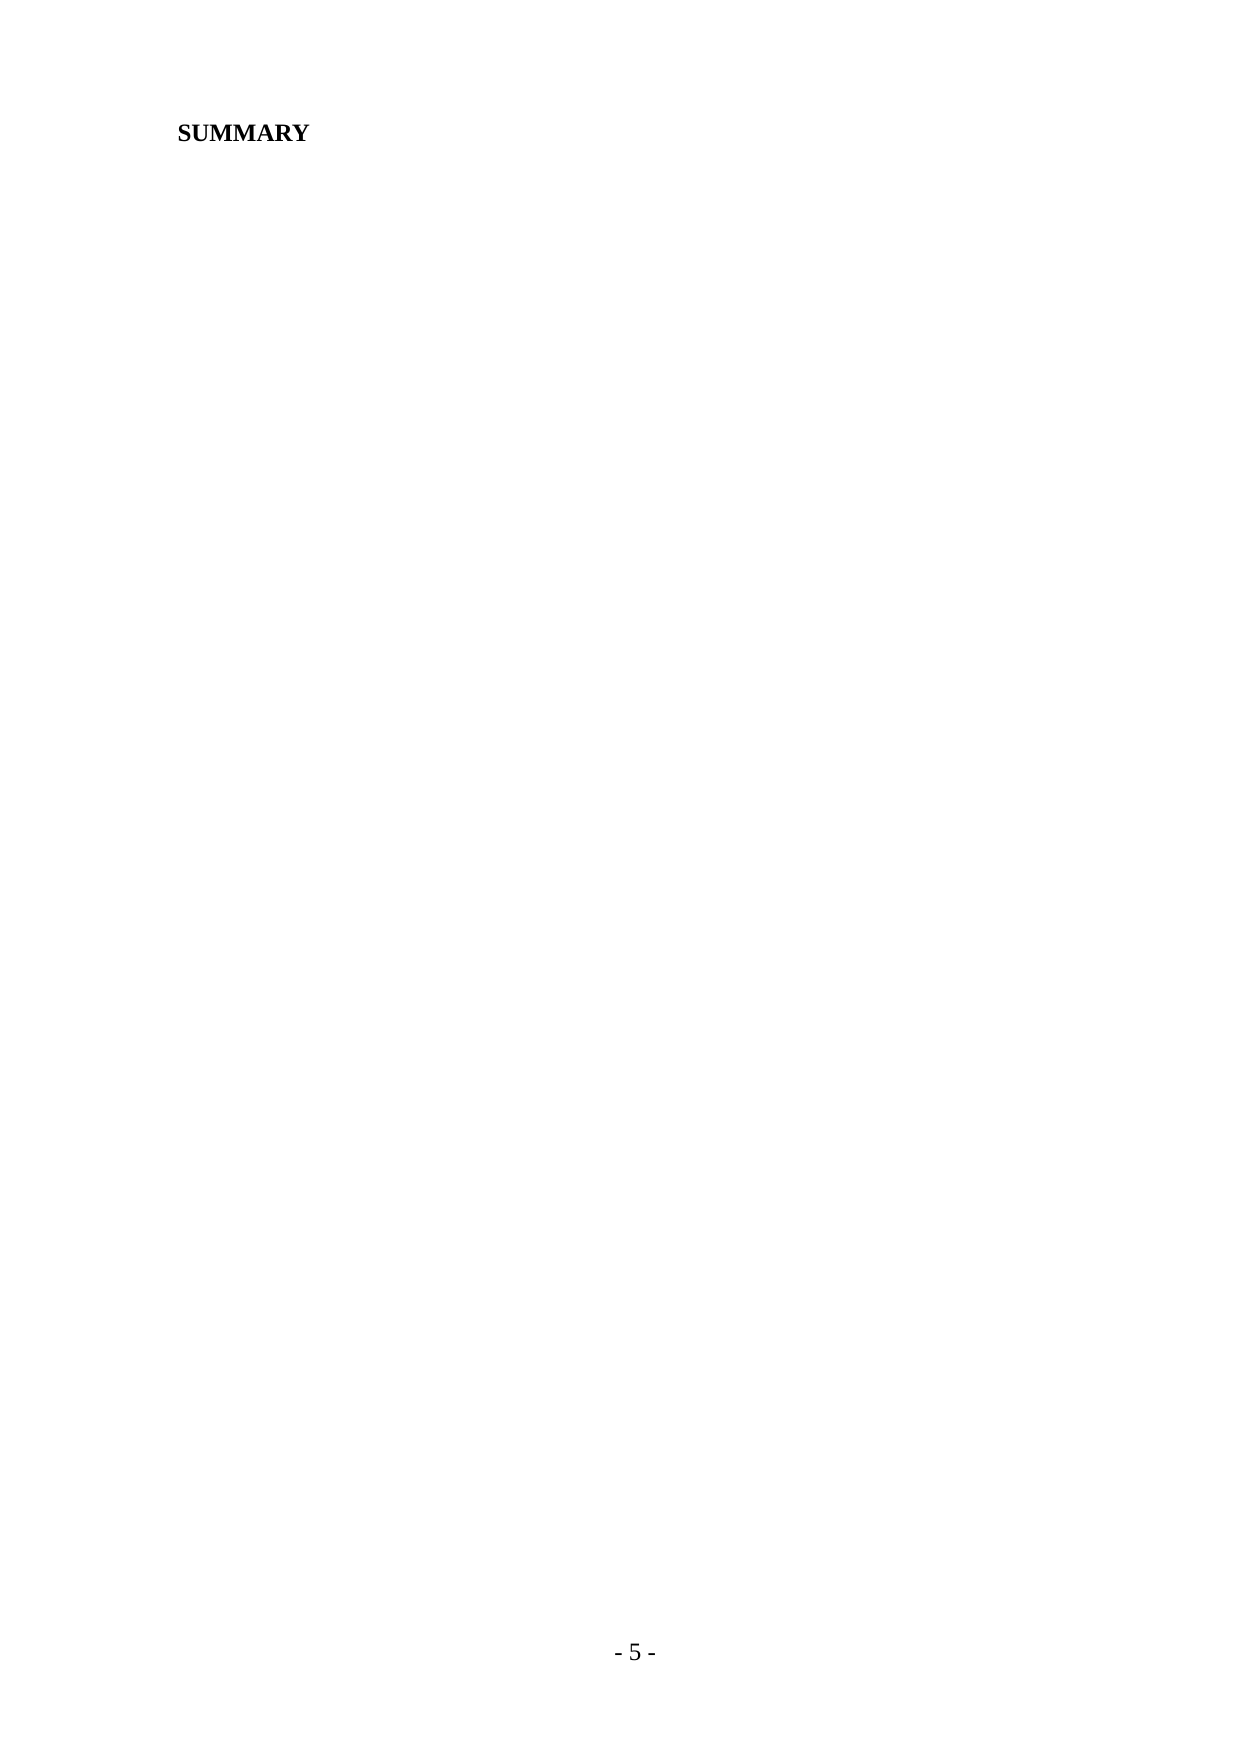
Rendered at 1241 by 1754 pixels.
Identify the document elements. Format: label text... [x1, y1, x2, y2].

text SUMMARY [177, 118, 1093, 147]
